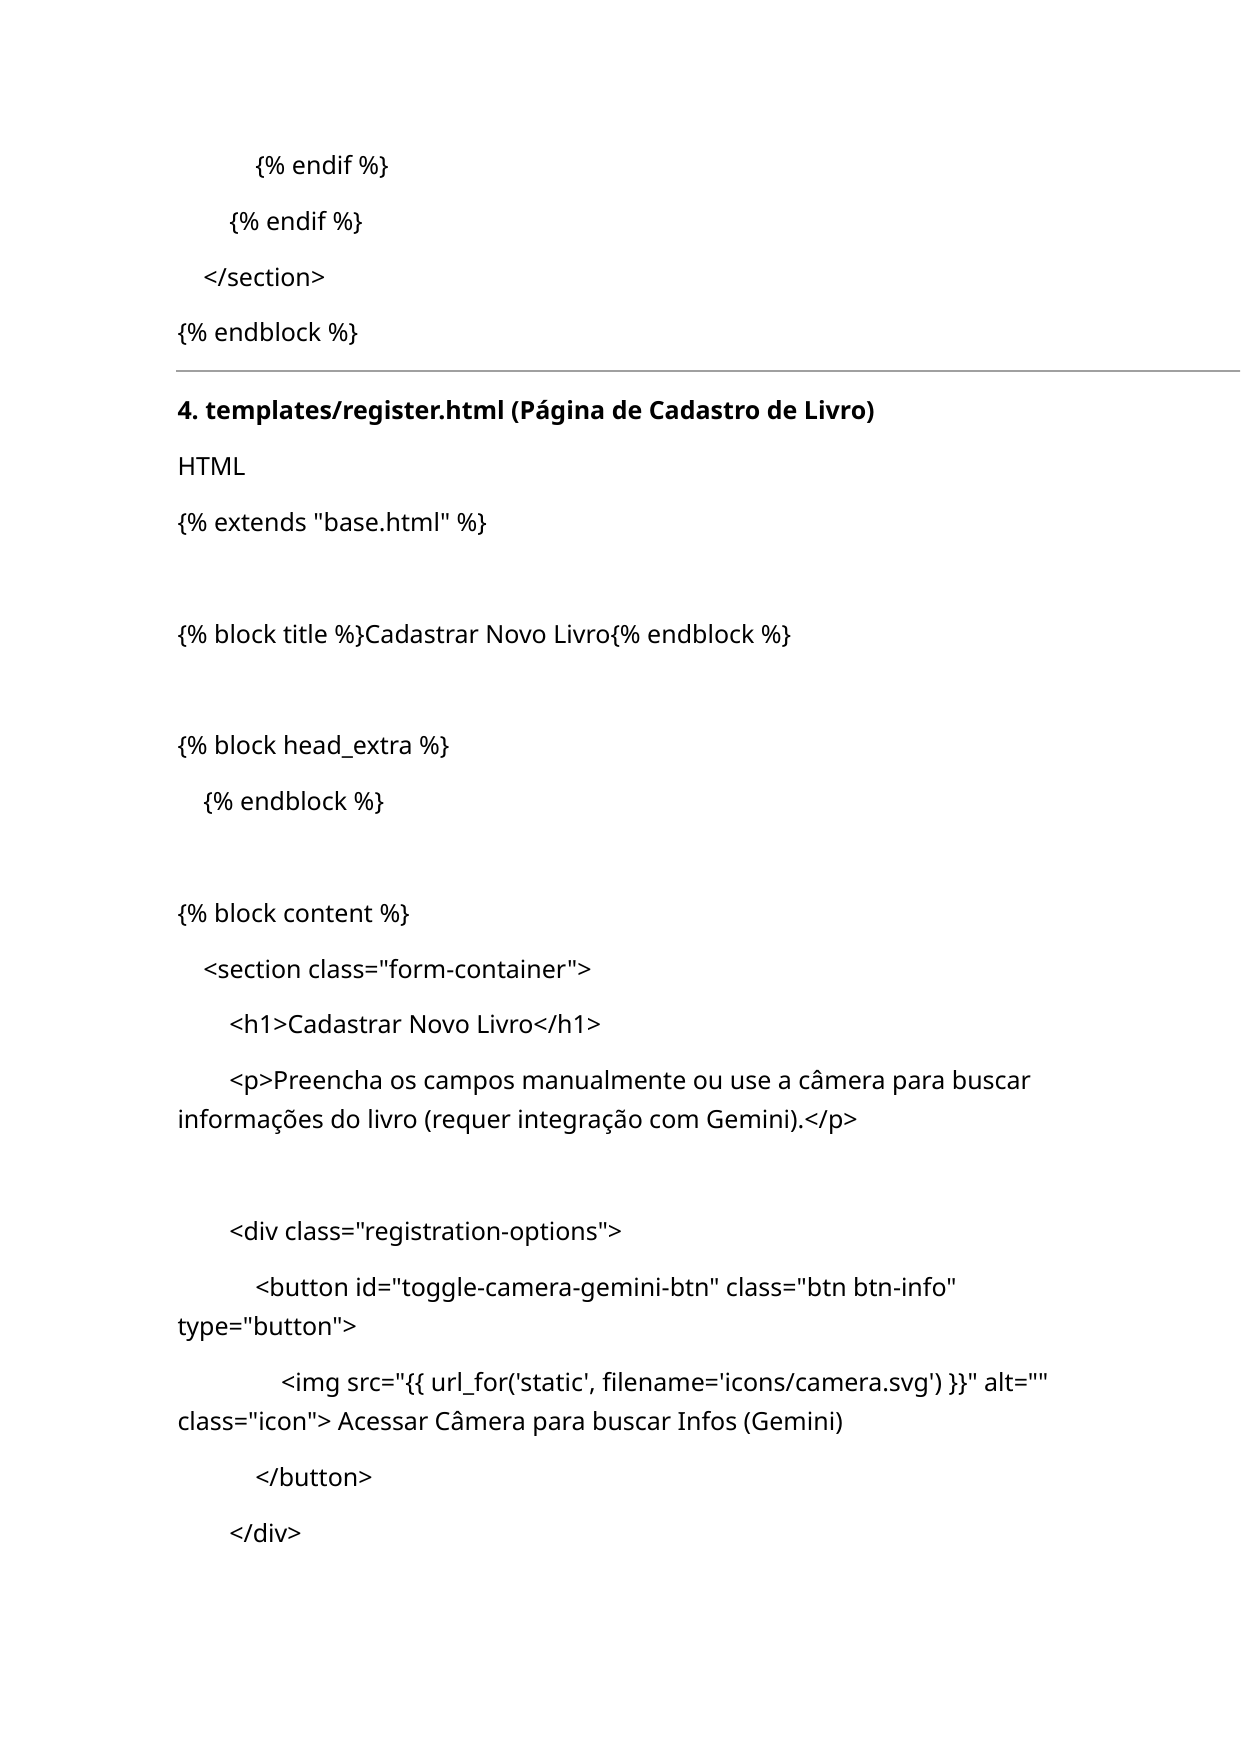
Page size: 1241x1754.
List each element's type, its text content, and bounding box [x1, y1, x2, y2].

text <h1>Cadastrar Novo Livro</h1> [177, 1007, 1063, 1041]
text <img src="{{ url_for('static', filename='icons/camera.svg') }}" alt="" class="icon"> Acessar Câmera para buscar Infos (Gemini) [177, 1365, 1063, 1438]
text <button id="toggle-camera-gemini-btn" class="btn btn-info" type="button"> [177, 1270, 1063, 1343]
text {% block head_extra %} [177, 728, 1063, 762]
text {% endblock %} [177, 315, 1063, 349]
text </section> [177, 259, 1063, 293]
text {% extends "base.html" %} [177, 505, 1063, 539]
text </div> [177, 1516, 1063, 1549]
text HTML [177, 449, 1063, 483]
text <div class="registration-options"> [177, 1214, 1063, 1248]
text </button> [177, 1460, 1063, 1494]
text <section class="form-container"> [177, 951, 1063, 985]
text <p>Preencha os campos manualmente ou use a câmera para buscar informações do livro (requer integração com Gemini).</p> [177, 1063, 1063, 1136]
text {% block content %} [177, 896, 1063, 929]
text {% block title %}Cadastrar Novo Livro{% endblock %} [177, 616, 1063, 650]
text {% endif %} [177, 203, 1063, 237]
text {% endblock %} [177, 784, 1063, 818]
text {% endif %} [177, 148, 1063, 182]
text 4. templates/register.html (Página de Cadastro de Livro) [177, 393, 1063, 427]
